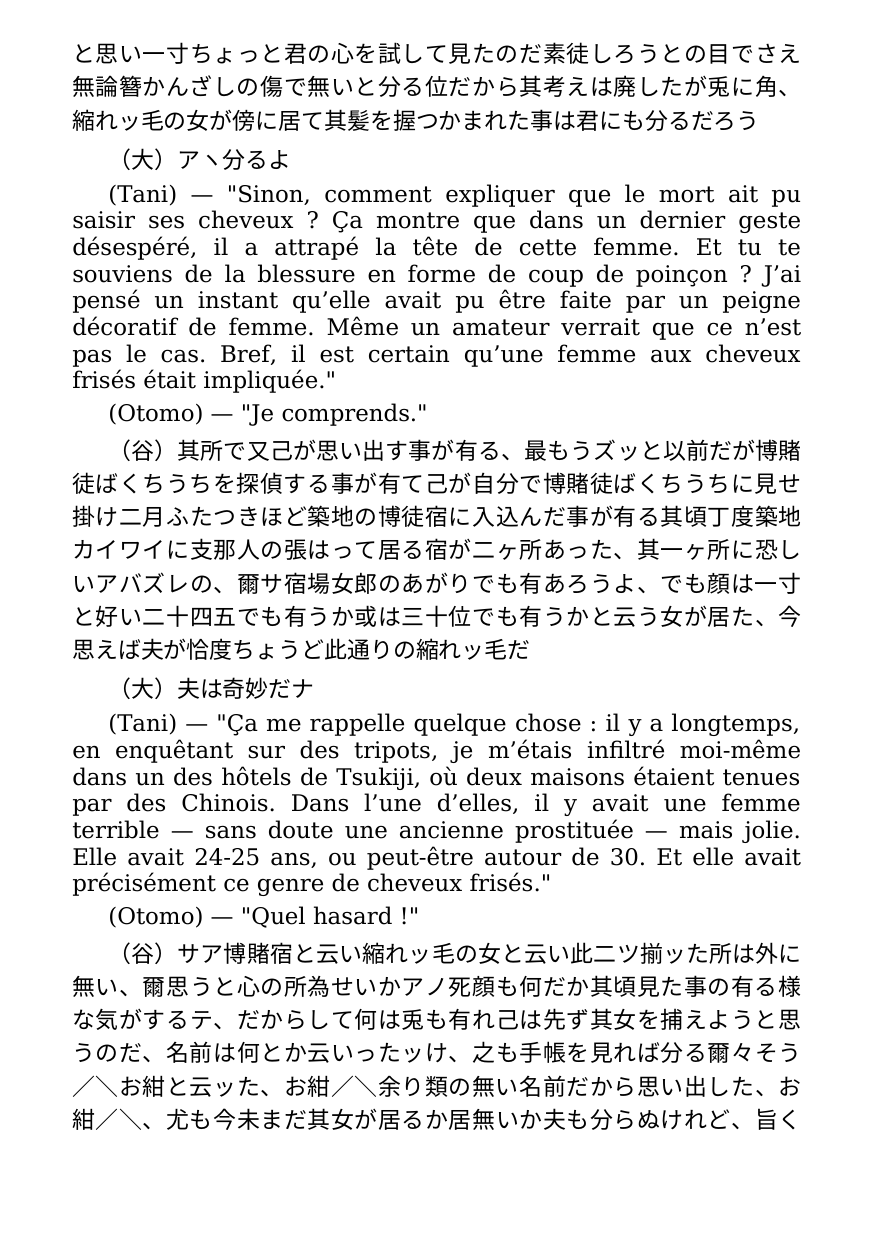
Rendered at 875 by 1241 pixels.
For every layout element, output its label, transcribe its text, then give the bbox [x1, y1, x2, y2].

text (Tani) — "Sinon, comment expliquer que le mort ait pu saisir ses cheveux ? Ça montre que dans un dernier geste désespéré, il a attrapé la tête de cette femme. Et tu te souviens de la blessure en forme de coup de poinçon ? J’ai pensé un instant qu’elle avait pu être faite par un peigne décoratif de femme. Même un amateur verrait que ce n’est pas le cas. Bref, il est certain qu’une femme aux cheveux frisés était impliquée." [72, 181, 802, 394]
text (Otomo) — "Je comprends." [72, 400, 802, 427]
text （大）夫は奇妙だナ [72, 671, 802, 704]
text （大）アヽ分るよ [72, 142, 802, 175]
text (Tani) — "Ça me rappelle quelque chose : il y a longtemps, en enquêtant sur des tripots, je m’étais infiltré moi-même dans un des hôtels de Tsukiji, où deux maisons étaient tenues par des Chinois. Dans l’une d’elles, il y avait une femme terrible — sans doute une ancienne prostituée — mais jolie. Elle avait 24-25 ans, ou peut-être autour de 30. Et elle avait précisément ce genre de cheveux frisés." [72, 710, 802, 897]
text （谷）サア博賭宿と云い縮れッ毛の女と云い此二ツ揃ッた所は外に無い、爾思うと心の所為せいかアノ死顔も何だか其頃見た事の有る様な気がするテ、だからして何は兎も有れ己は先ず其女を捕えようと思うのだ、名前は何とか云いったッけ、之も手帳を見れば分る爾々そう／＼お紺と云ッた、お紺／＼余り類の無い名前だから思い出した、お紺／＼、尤も今未まだ其女が居るか居無いか夫も分らぬけれど、旨く [72, 936, 802, 1135]
text と思い一寸ちょっと君の心を試して見たのだ素徒しろうとの目でさえ無論簪かんざしの傷で無いと分る位だから其考えは廃したが兎に角、縮れッ毛の女が傍に居て其髪を握つかまれた事は君にも分るだろう [72, 36, 802, 136]
text （谷）其所で又己が思い出す事が有る、最もうズッと以前だが博賭徒ばくちうちを探偵する事が有て己が自分で博賭徒ばくちうちに見せ掛け二月ふたつきほど築地の博徒宿に入込んだ事が有る其頃丁度築地カイワイに支那人の張はって居る宿が二ヶ所あった、其一ヶ所に恐しいアバズレの、爾サ宿場女郎のあがりでも有あろうよ、でも顔は一寸と好い二十四五でも有うか或は三十位でも有うかと云う女が居た、今思えば夫が恰度ちょうど此通りの縮れッ毛だ [72, 433, 802, 665]
text (Otomo) — "Quel hasard !" [72, 903, 802, 930]
